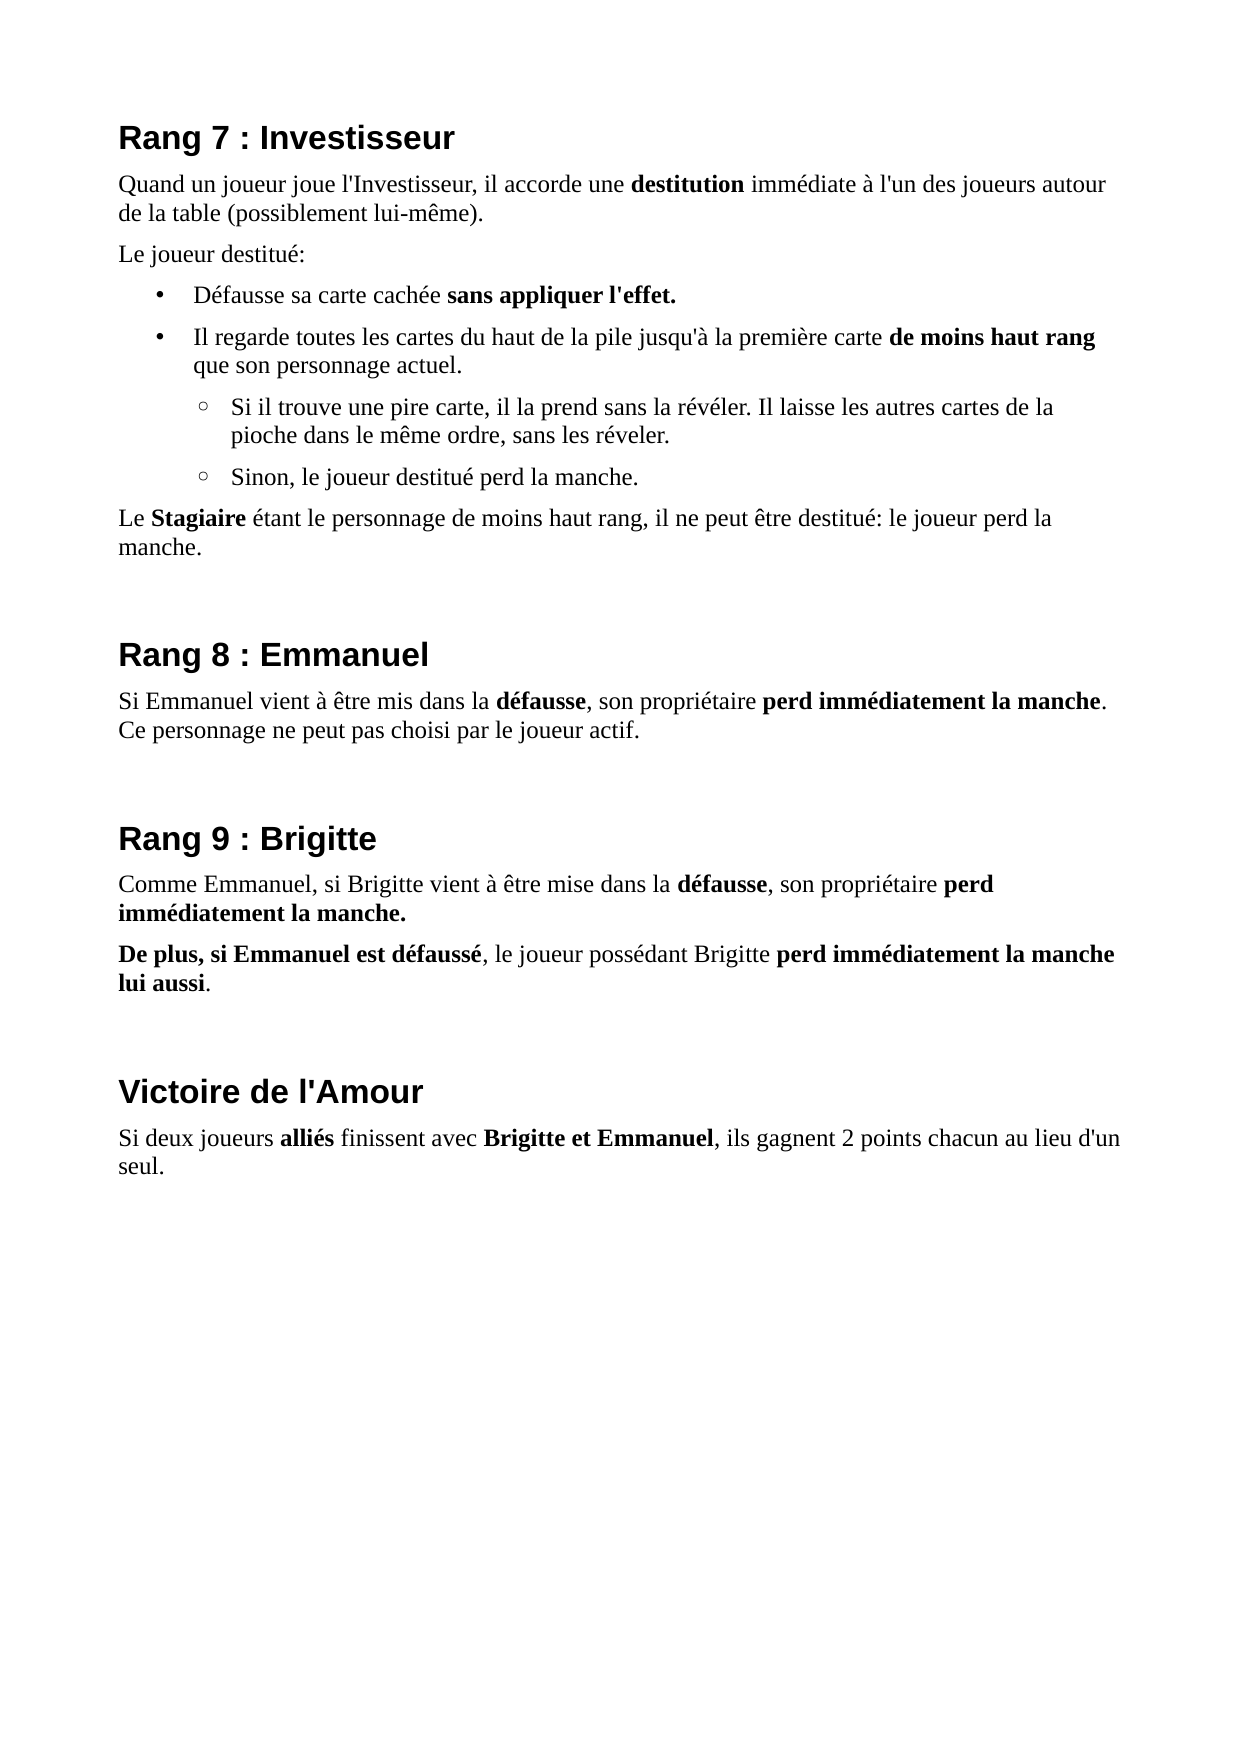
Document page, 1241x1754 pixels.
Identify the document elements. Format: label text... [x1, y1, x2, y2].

text De plus, si Emmanuel est défaussé, le joueur possédant Brigitte perd immédiatement la manche lui aussi. [118, 939, 1122, 997]
subtitle Rang 7 : Investisseur [118, 118, 1122, 157]
list Il regarde toutes les cartes du haut de la pile jusqu'à la première carte de moins haut rang que son personnage actuel. [156, 322, 1122, 379]
subtitle Rang 9 : Brigitte [118, 818, 1122, 857]
subtitle Victoire de l'Amour [118, 1072, 1122, 1110]
list Défausse sa carte cachée sans appliquer l'effet. [156, 281, 1122, 309]
text Si deux joueurs alliés finissent avec Brigitte et Emmanuel, ils gagnent 2 points chacun au lieu d'un seul. [118, 1123, 1122, 1180]
subtitle Rang 8 : Emmanuel [118, 635, 1122, 674]
list Si il trouve une pire carte, il la prend sans la révéler. Il laisse les autres cartes de la pioche dans le même ordre, sans les réveler. [193, 392, 1122, 449]
text Le Stagiaire étant le personnage de moins haut rang, il ne peut être destitué: le joueur perd la manche. [118, 503, 1122, 561]
text Si Emmanuel vient à être mis dans la défausse, son propriétaire perd immédiatement la manche. Ce personnage ne peut pas choisi par le joueur actif. [118, 686, 1122, 744]
text Quand un joueur joue l'Investisseur, il accorde une destitution immédiate à l'un des joueurs autour de la table (possiblement lui-même). [118, 169, 1122, 227]
text Comme Emmanuel, si Brigitte vient à être mise dans la défausse, son propriétaire perd immédiatement la manche. [118, 869, 1122, 927]
list Sinon, le joueur destitué perd la manche. [193, 462, 1122, 491]
text Le joueur destitué: [118, 239, 1122, 268]
